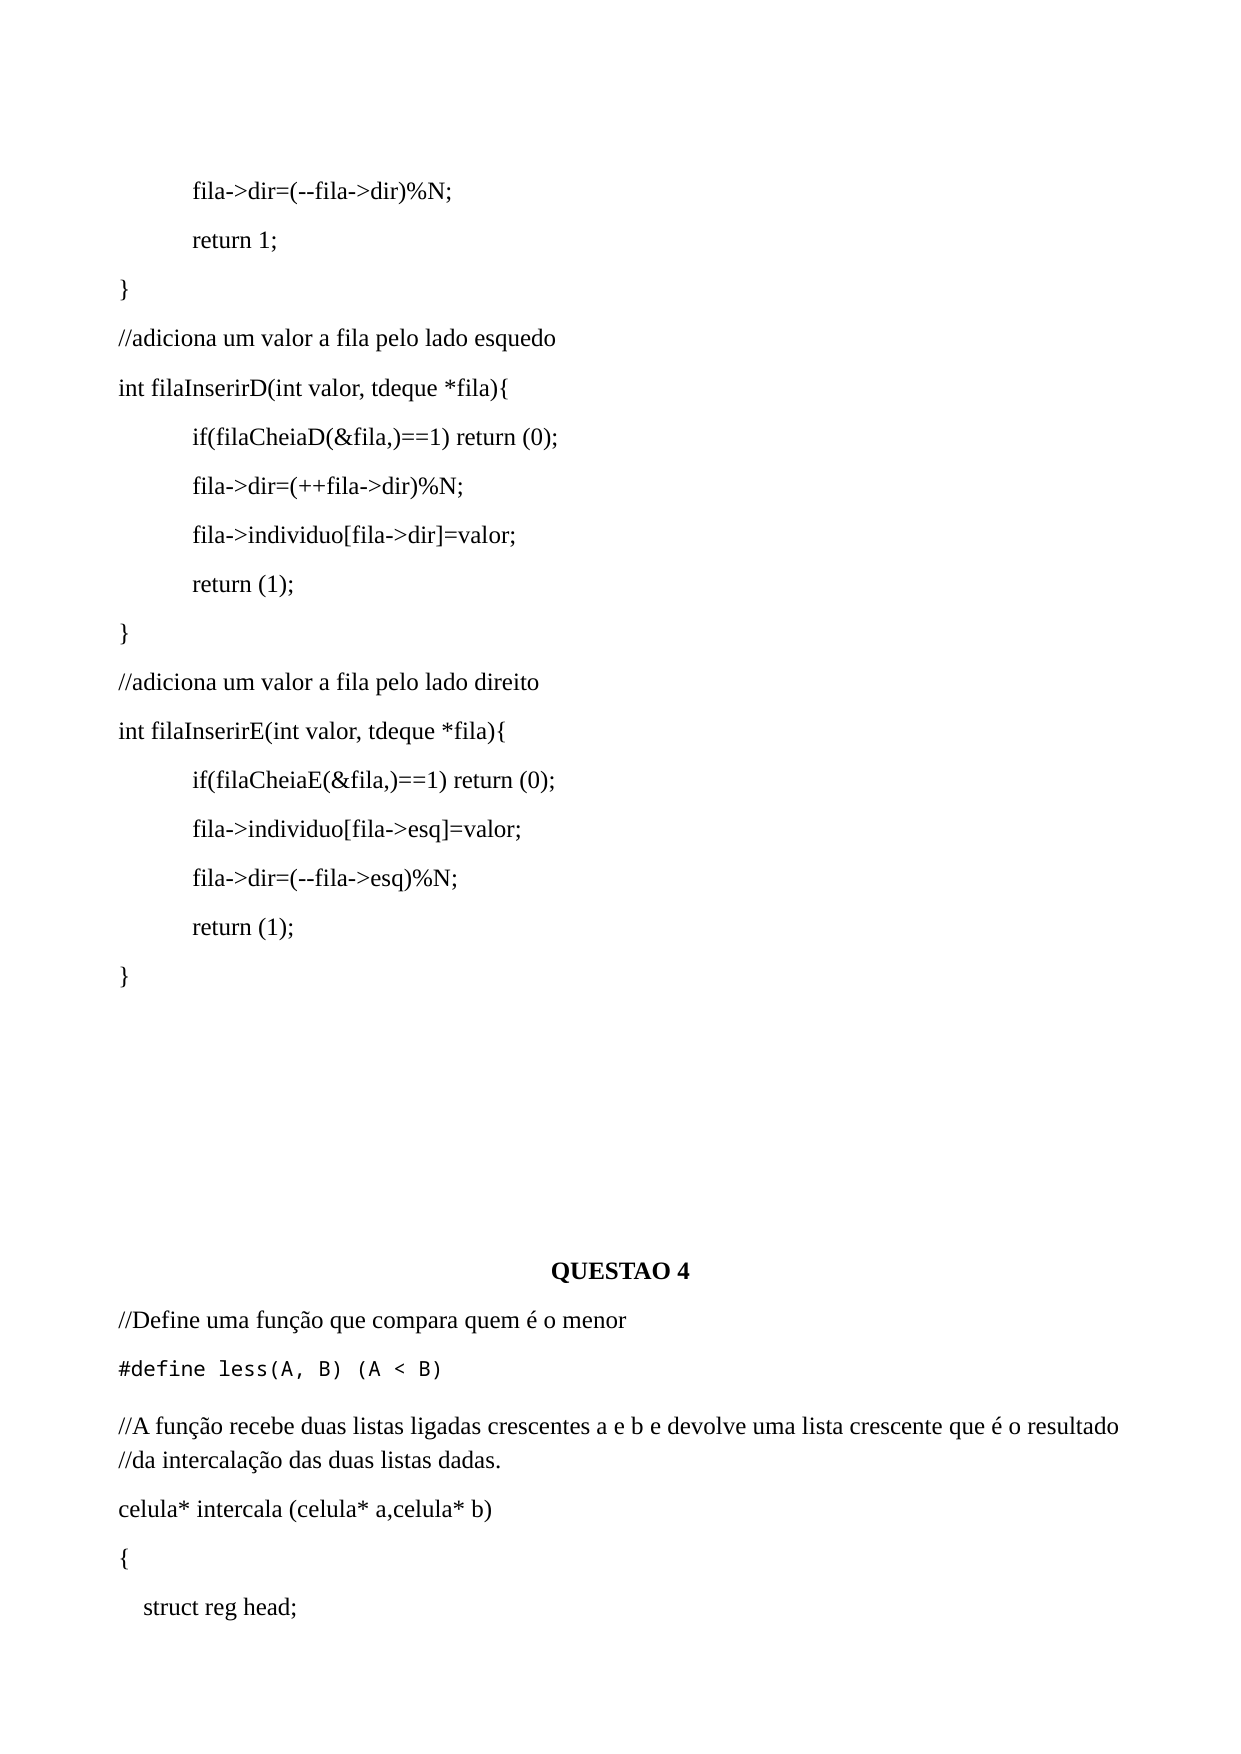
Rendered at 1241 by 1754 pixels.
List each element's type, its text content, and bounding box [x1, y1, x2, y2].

text //adiciona um valor a fila pelo lado direito [118, 667, 1122, 696]
text celula* intercala (celula* a,celula* b) [118, 1494, 1122, 1523]
text QUESTAO 4 [118, 1256, 1122, 1284]
text } [118, 618, 1122, 647]
text { [118, 1543, 1122, 1572]
text //adiciona um valor a fila pelo lado esquedo [118, 323, 1122, 352]
text fila->dir=(--fila->dir)%N; [118, 176, 1122, 205]
text #define less(A, B) (A < B) [118, 1354, 1122, 1382]
text } [118, 961, 1122, 990]
text fila->dir=(++fila->dir)%N; [118, 471, 1122, 499]
text fila->dir=(--fila->esq)%N; [118, 863, 1122, 892]
text if(filaCheiaE(&fila,)==1) return (0); [118, 765, 1122, 794]
text fila->individuo[fila->dir]=valor; [118, 520, 1122, 548]
text int filaInserirE(int valor, tdeque *fila){ [118, 716, 1122, 745]
text if(filaCheiaD(&fila,)==1) return (0); [118, 422, 1122, 450]
text return (1); [118, 912, 1122, 941]
text fila->individuo[fila->esq]=valor; [118, 814, 1122, 843]
text } [118, 274, 1122, 303]
text //Define uma função que compara quem é o menor [118, 1305, 1122, 1333]
text return (1); [118, 569, 1122, 598]
text struct reg head; [118, 1592, 1122, 1621]
text int filaInserirD(int valor, tdeque *fila){ [118, 373, 1122, 401]
text //A função recebe duas listas ligadas crescentes a e b e devolve uma lista crescente que é o resultado //da intercalação das duas listas dadas. [118, 1411, 1122, 1474]
text return 1; [118, 225, 1122, 254]
